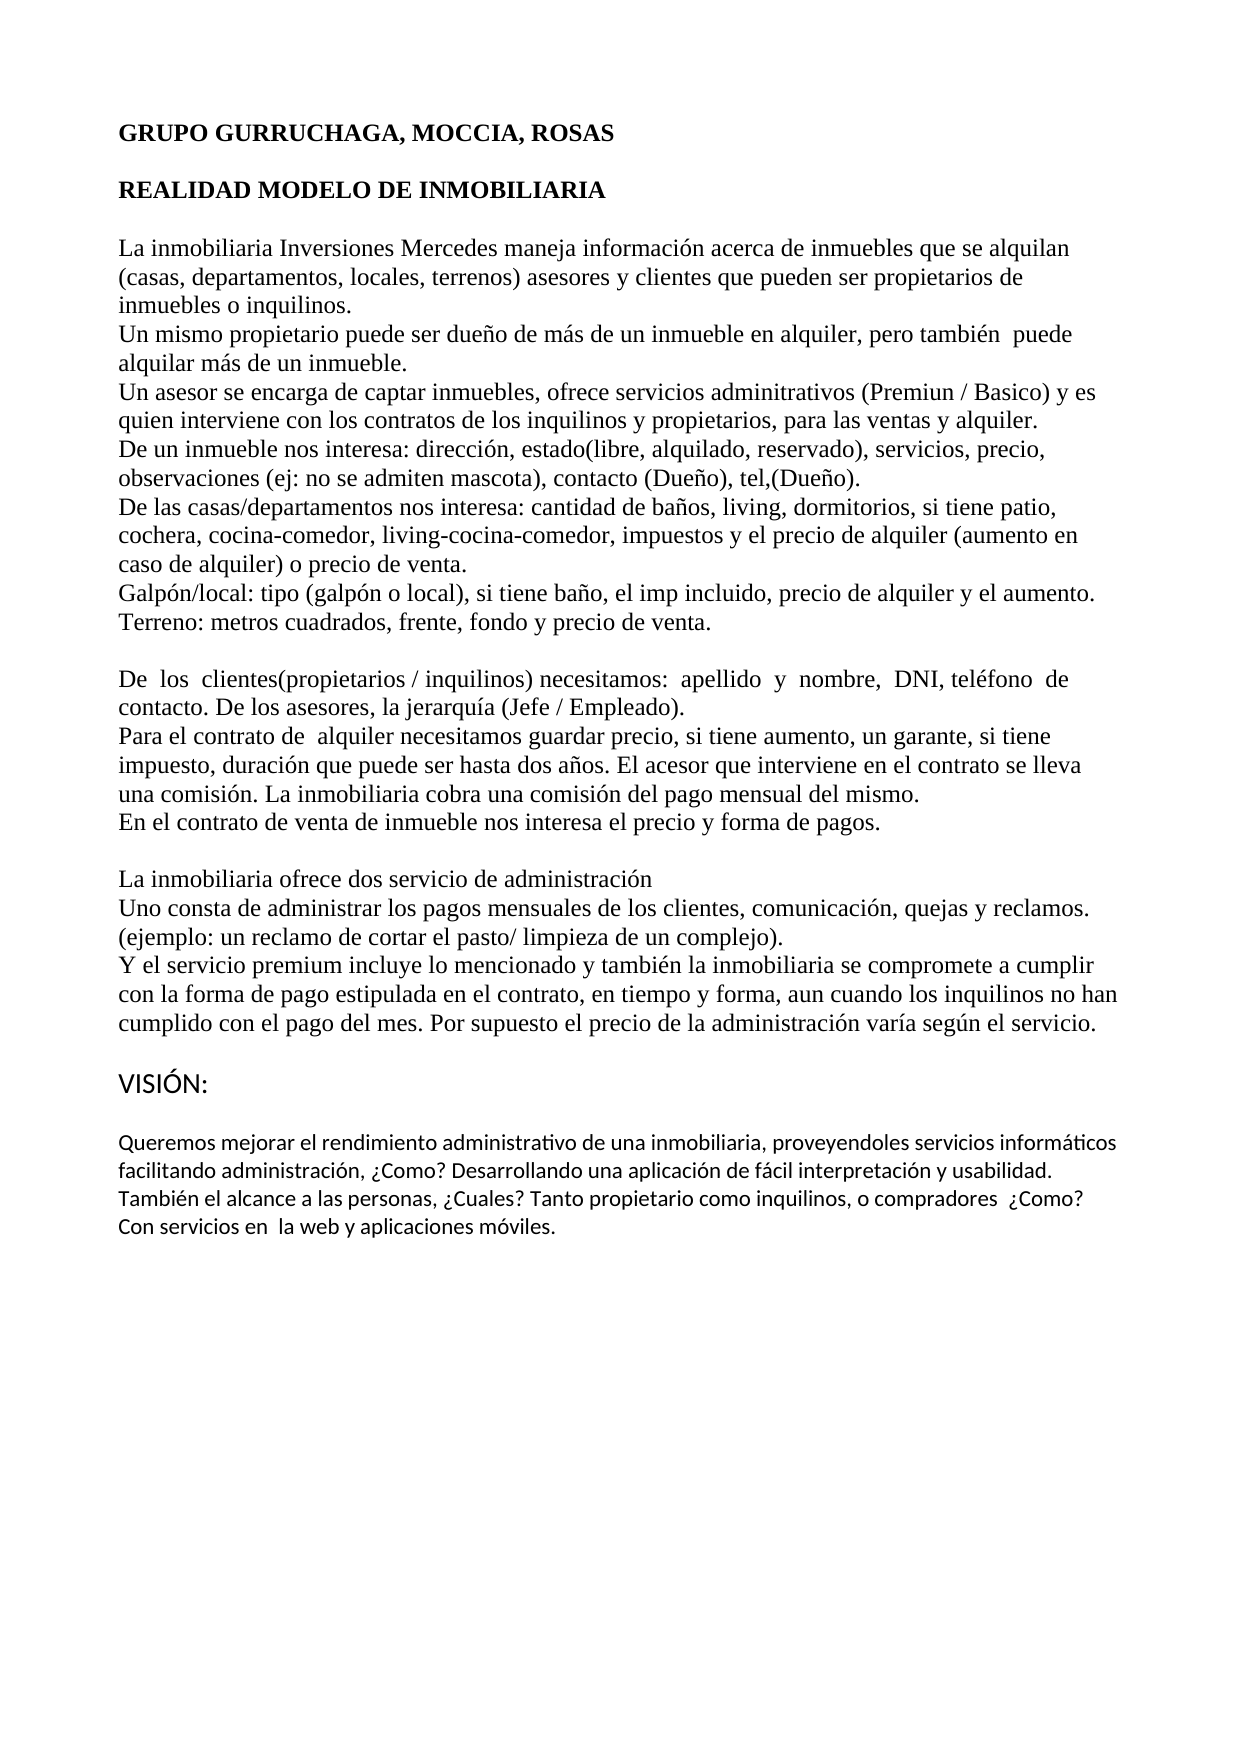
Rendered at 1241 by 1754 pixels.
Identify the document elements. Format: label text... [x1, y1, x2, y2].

text La inmobiliaria ofrece dos servicio de administración [118, 864, 1122, 893]
text GRUPO GURRUCHAGA, MOCCIA, ROSAS [118, 118, 1122, 147]
text Uno consta de administrar los pagos mensuales de los clientes, comunicación, quejas y reclamos. (ejemplo: un reclamo de cortar el pasto/ limpieza de un complejo). [118, 893, 1122, 950]
text Para el contrato de alquiler necesitamos guardar precio, si tiene aumento, un garante, si tiene impuesto, duración que puede ser hasta dos años. El acesor que interviene en el contrato se lleva una comisión. La inmobiliaria cobra una comisión del pago mensual del mismo. [118, 721, 1122, 807]
text En el contrato de venta de inmueble nos interesa el precio y forma de pagos. [118, 807, 1122, 836]
text Queremos mejorar el rendimiento administrativo de una inmobiliaria, proveyendoles servicios informáticos facilitando administración, ¿Como? Desarrollando una aplicación de fácil interpretación y usabilidad. También el alcance a las personas, ¿Cuales? Tanto propietario como inquilinos, o compradores ¿Como? Con servicios en la web y aplicaciones móviles. [118, 1128, 1122, 1240]
text Y el servicio premium incluye lo mencionado y también la inmobiliaria se compromete a cumplir con la forma de pago estipulada en el contrato, en tiempo y forma, aun cuando los inquilinos no han cumplido con el pago del mes. Por supuesto el precio de la administración varía según el servicio. [118, 950, 1122, 1037]
text REALIDAD MODELO DE INMOBILIARIA [118, 176, 1122, 204]
text La inmobiliaria Inversiones Mercedes maneja información acerca de inmuebles que se alquilan (casas, departamentos, locales, terrenos) asesores y clientes que pueden ser propietarios de inmuebles o inquilinos. [118, 233, 1122, 319]
text Un mismo propietario puede ser dueño de más de un inmueble en alquiler, pero también puede alquilar más de un inmueble. [118, 319, 1122, 377]
text De las casas/departamentos nos interesa: cantidad de baños, living, dormitorios, si tiene patio, cochera, cocina-comedor, living-cocina-comedor, impuestos y el precio de alquiler (aumento en caso de alquiler) o precio de venta. [118, 492, 1122, 578]
text Un asesor se encarga de captar inmuebles, ofrece servicios adminitrativos (Premiun / Basico) y es quien interviene con los contratos de los inquilinos y propietarios, para las ventas y alquiler. [118, 377, 1122, 434]
text De un inmueble nos interesa: dirección, estado(libre, alquilado, reservado), servicios, precio, observaciones (ej: no se admiten mascota), contacto (Dueño), tel,(Dueño). [118, 434, 1122, 492]
text Galpón/local: tipo (galpón o local), si tiene baño, el imp incluido, precio de alquiler y el aumento. [118, 578, 1122, 607]
text Terreno: metros cuadrados, frente, fondo y precio de venta. [118, 607, 1122, 636]
text De los clientes(propietarios / inquilinos) necesitamos: apellido y nombre, DNI, teléfono de contacto. De los asesores, la jerarquía (Jefe / Empleado). [118, 664, 1122, 721]
text VISIÓN: [118, 1065, 1122, 1100]
